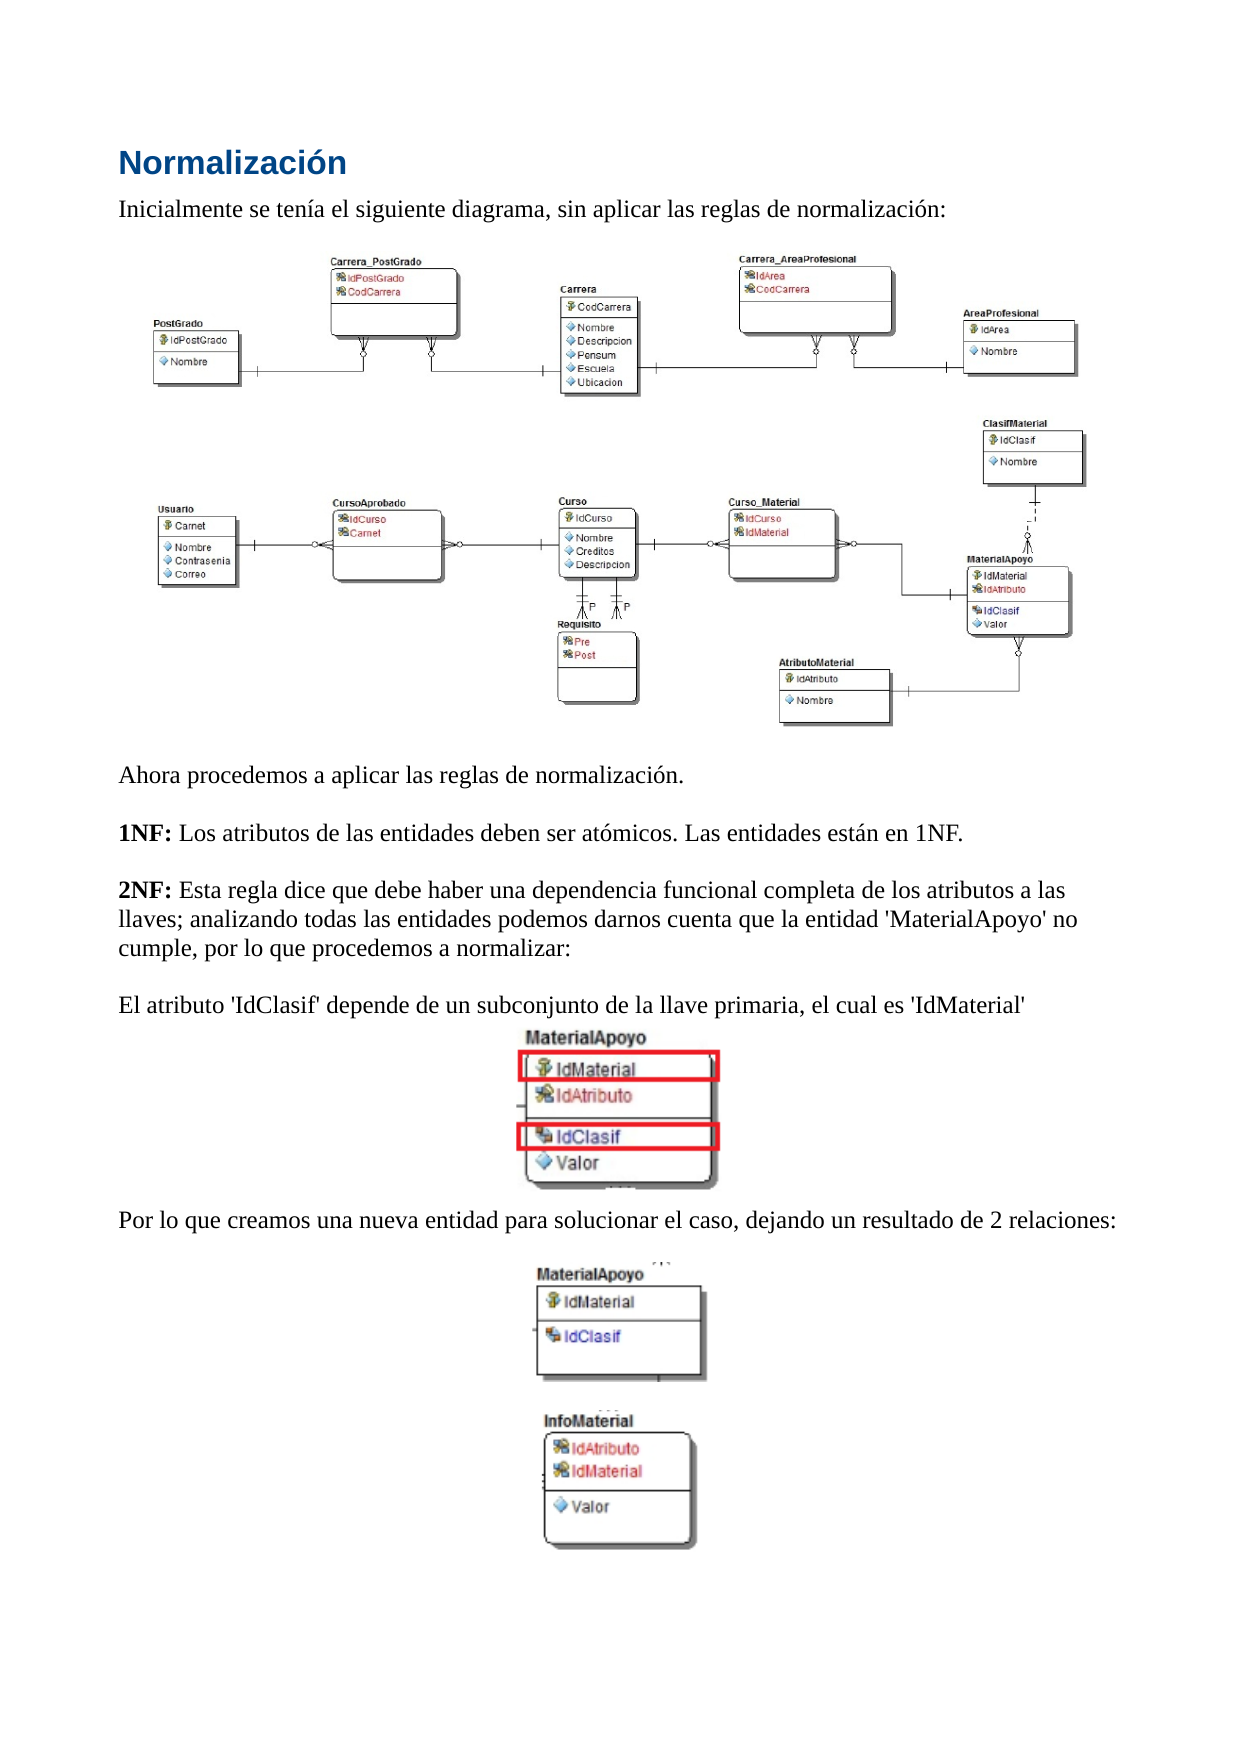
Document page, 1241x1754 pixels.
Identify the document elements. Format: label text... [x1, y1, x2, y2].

subtitle Normalización [118, 143, 1122, 182]
text Ahora procedemos a aplicar las reglas de normalización. [118, 760, 1122, 789]
text Inicialmente se tenía el siguiente diagrama, sin aplicar las reglas de normalización: [118, 194, 1122, 223]
picture [147, 251, 1093, 732]
text El atributo 'IdClasif' depende de un subconjunto de la llave primaria, el cual es 'IdMaterial' [118, 990, 1122, 1019]
picture [532, 1262, 708, 1382]
text Por lo que creamos una nueva entidad para solucionar el caso, dejando un resultado de 2 relaciones: [118, 1019, 1122, 1234]
text 1NF: Los atributos de las entidades deben ser atómicos. Las entidades están en 1NF. [118, 818, 1122, 847]
text 2NF: Esta regla dice que debe haber una dependencia funcional completa de los atributos a las llaves; analizando todas las entidades podemos darnos cuenta que la entidad 'MaterialApoyo' no cumple, por lo que procedemos a normalizar: [118, 875, 1122, 962]
picture [541, 1410, 699, 1553]
